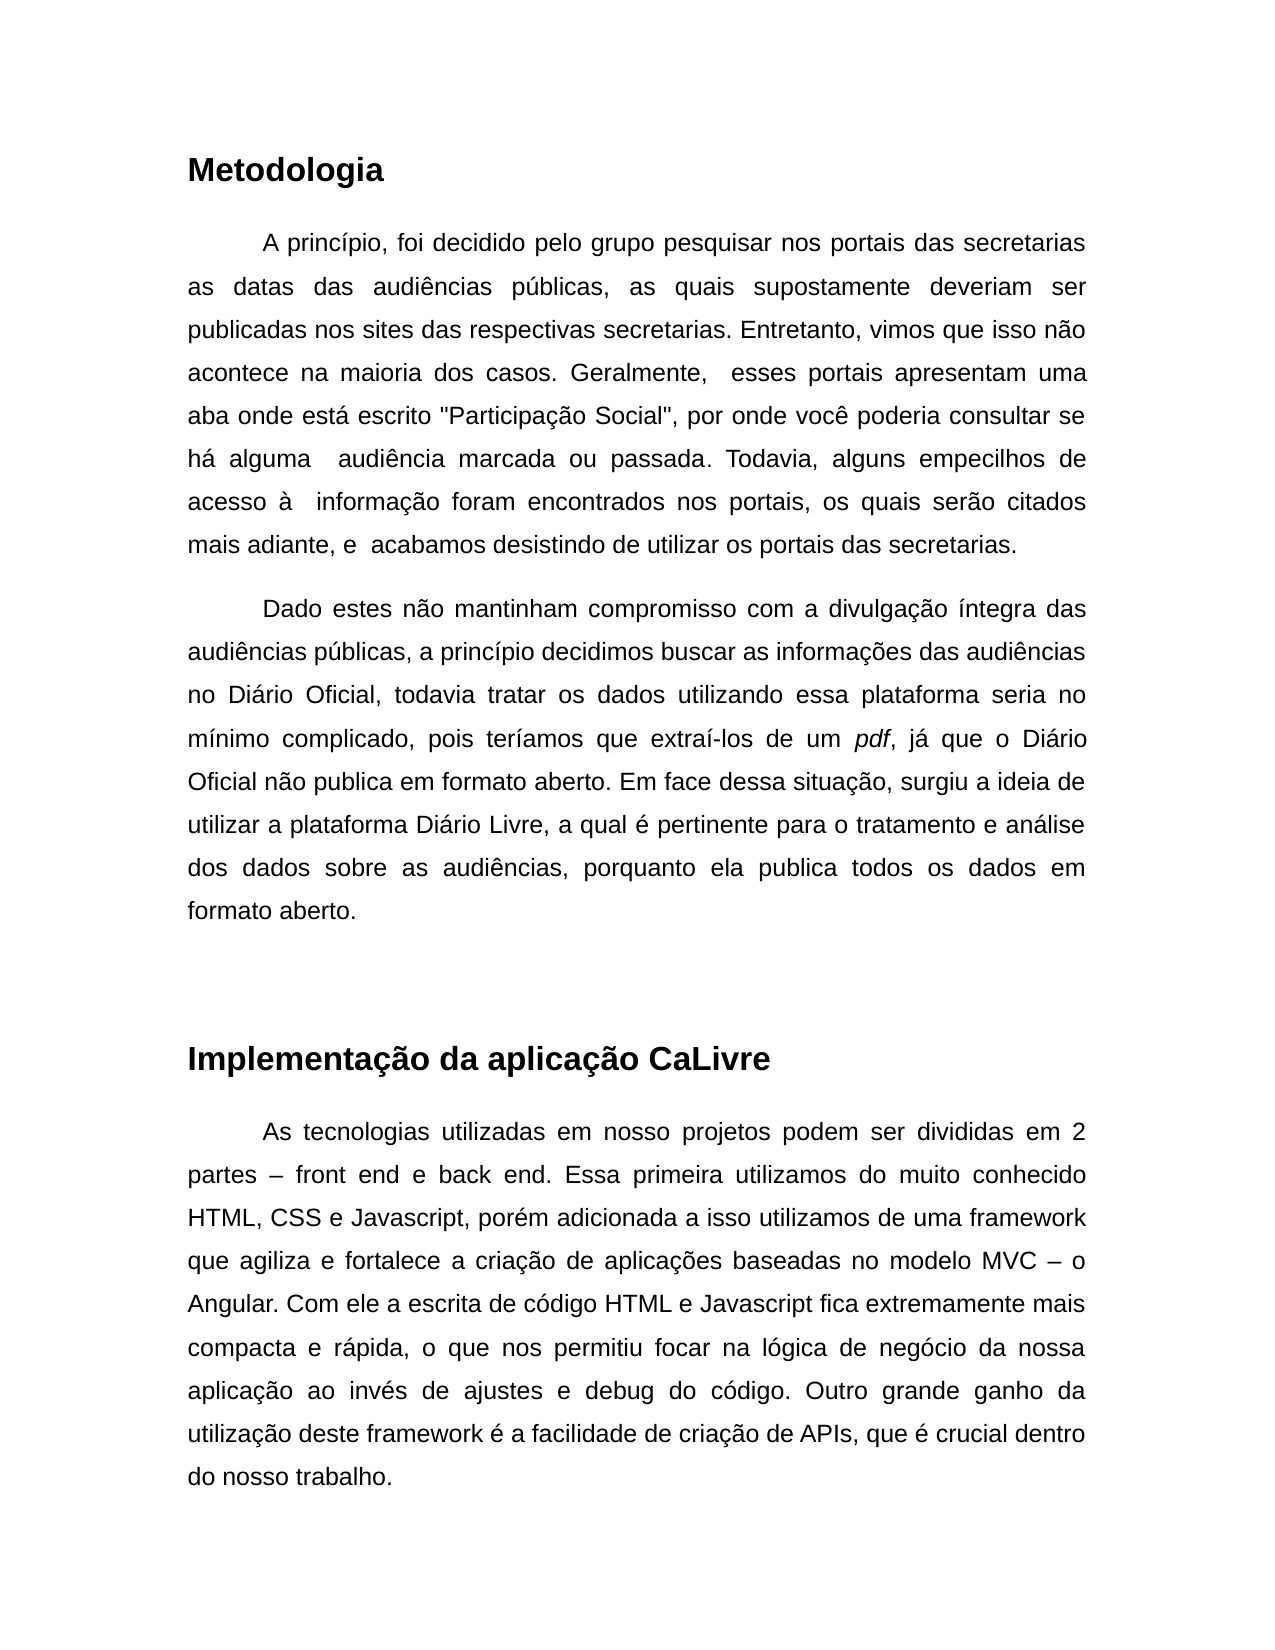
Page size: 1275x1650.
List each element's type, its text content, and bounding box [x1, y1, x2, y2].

text As tecnologias utilizadas em nosso projetos podem ser divididas em 2 partes – front end e back end. Essa primeira utilizamos do muito conhecido HTML, CSS e Javascript, porém adicionada a isso utilizamos de uma framework que agiliza e fortalece a criação de aplicações baseadas no modelo MVC – o Angular. Com ele a escrita de código HTML e Javascript fica extremamente mais compacta e rápida, o que nos permitiu focar na lógica de negócio da nossa aplicação ao invés de ajustes e debug do código. Outro grande ganho da utilização deste framework é a facilidade de criação de APIs, que é crucial dentro do nosso trabalho. [187, 1117, 1087, 1491]
text Metodologia [187, 150, 1087, 188]
text A princípio, foi decidido pelo grupo pesquisar nos portais das secretarias as datas das audiências públicas, as quais supostamente deveriam ser publicadas nos sites das respectivas secretarias. Entretanto, vimos que isso não acontece na maioria dos casos. Geralmente, esses portais apresentam uma aba onde está escrito "Participação Social", por onde você poderia consultar se há alguma audiência marcada ou passada. Todavia, alguns empecilhos de acesso à informação foram encontrados nos portais, os quais serão citados mais adiante, e acabamos desistindo de utilizar os portais das secretarias. [187, 228, 1087, 559]
text Dado estes não mantinham compromisso com a divulgação íntegra das audiências públicas, a princípio decidimos buscar as informações das audiências no Diário Oficial, todavia tratar os dados utilizando essa plataforma seria no mínimo complicado, pois teríamos que extraí-los de um pdf, já que o Diário Oficial não publica em formato aberto. Em face dessa situação, surgiu a ideia de utilizar a plataforma Diário Livre, a qual é pertinente para o tratamento e análise dos dados sobre as audiências, porquanto ela publica todos os dados em formato aberto. [187, 594, 1087, 925]
text Implementação da aplicação CaLivre [187, 1038, 1087, 1077]
